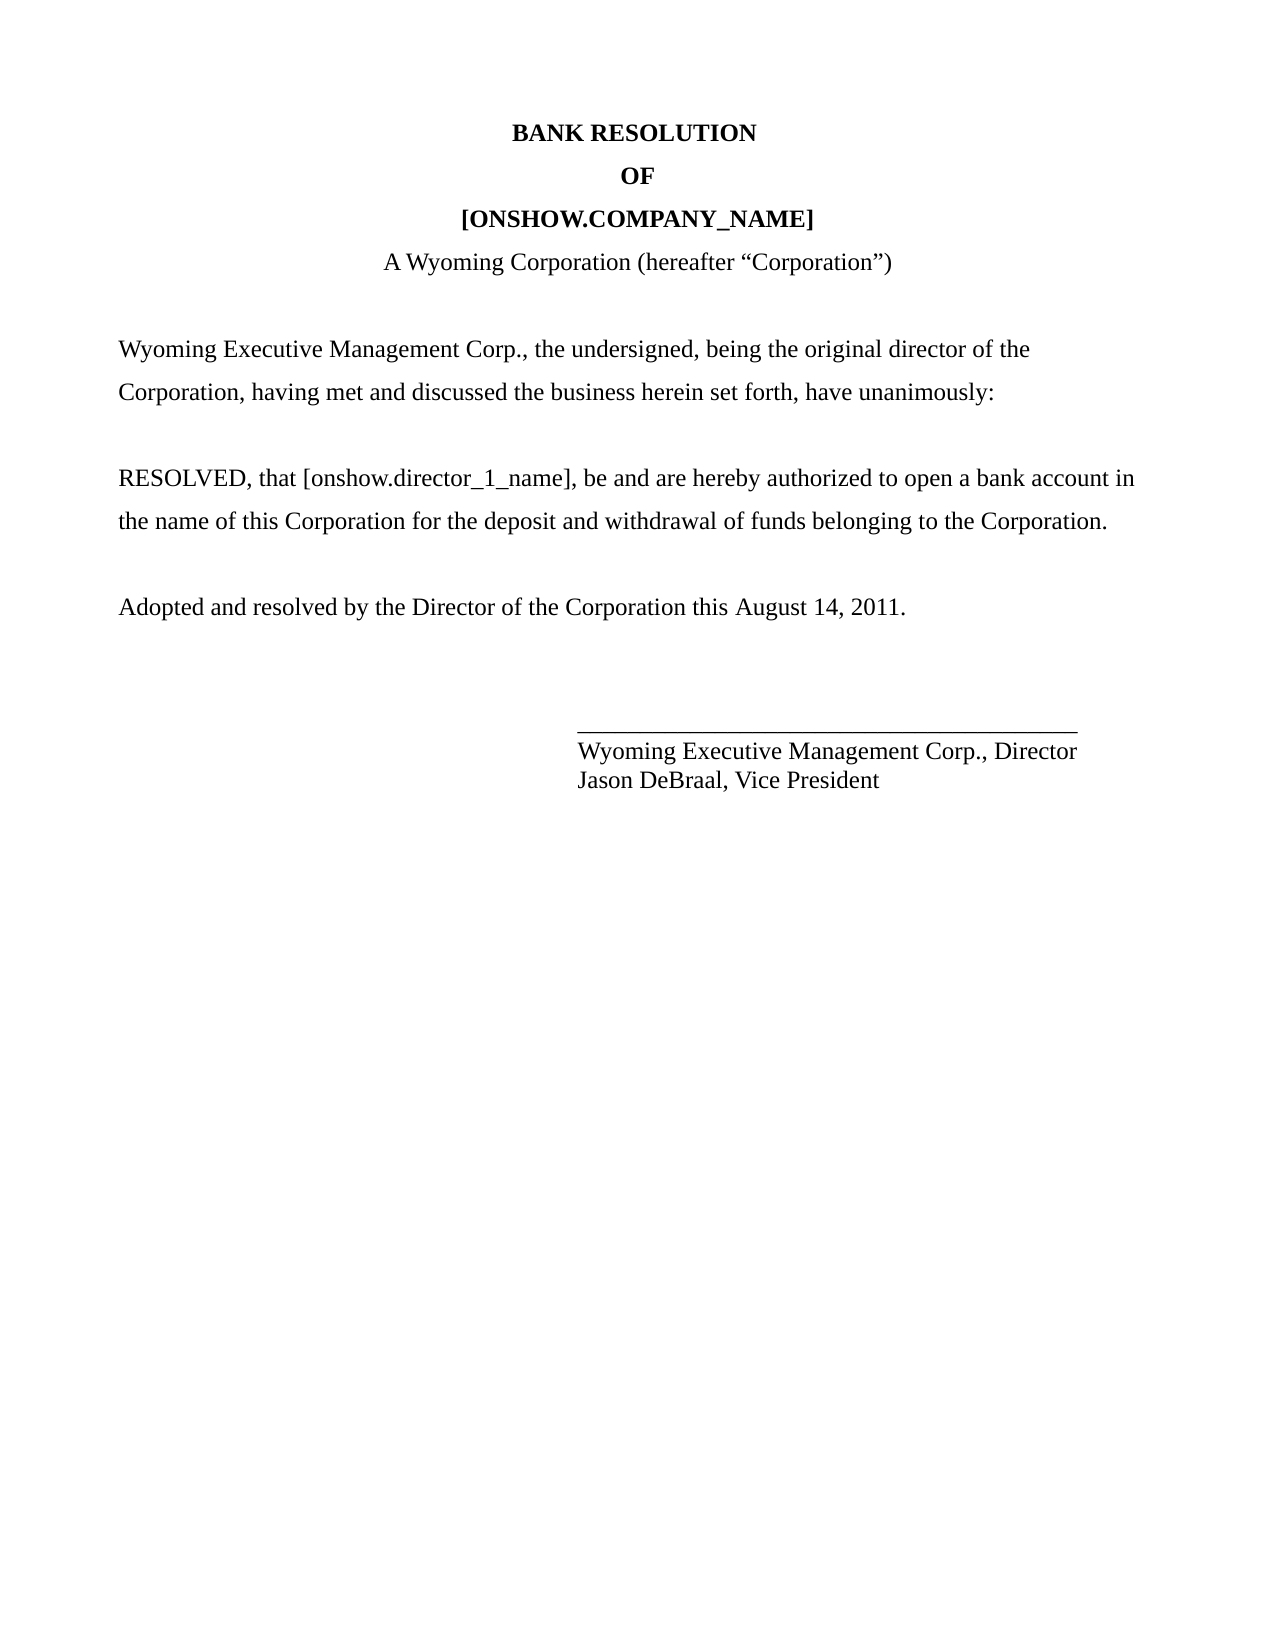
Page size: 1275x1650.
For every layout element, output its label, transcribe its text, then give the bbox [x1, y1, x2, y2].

text ________________________________________ Wyoming Executive Management Corp., Director [577, 707, 1157, 765]
text Wyoming Executive Management Corp., the undersigned, being the original director of the Corporation, having met and discussed the business herein set forth, have unanimously: [118, 334, 1157, 406]
text A Wyoming Corporation (hereafter “Corporation”) [118, 247, 1157, 276]
text BANK RESOLUTION [118, 118, 1157, 147]
text OF [118, 161, 1157, 190]
text [onshow.company_name] [118, 204, 1157, 233]
text Jason DeBraal, Vice President [577, 765, 1157, 794]
text Adopted and resolved by the Director of the Corporation this August 14, 2011. [118, 592, 1157, 621]
text RESOLVED, that [onshow.director_1_name], be and are hereby authorized to open a bank account in the name of this Corporation for the deposit and withdrawal of funds belonging to the Corporation. [118, 463, 1157, 535]
